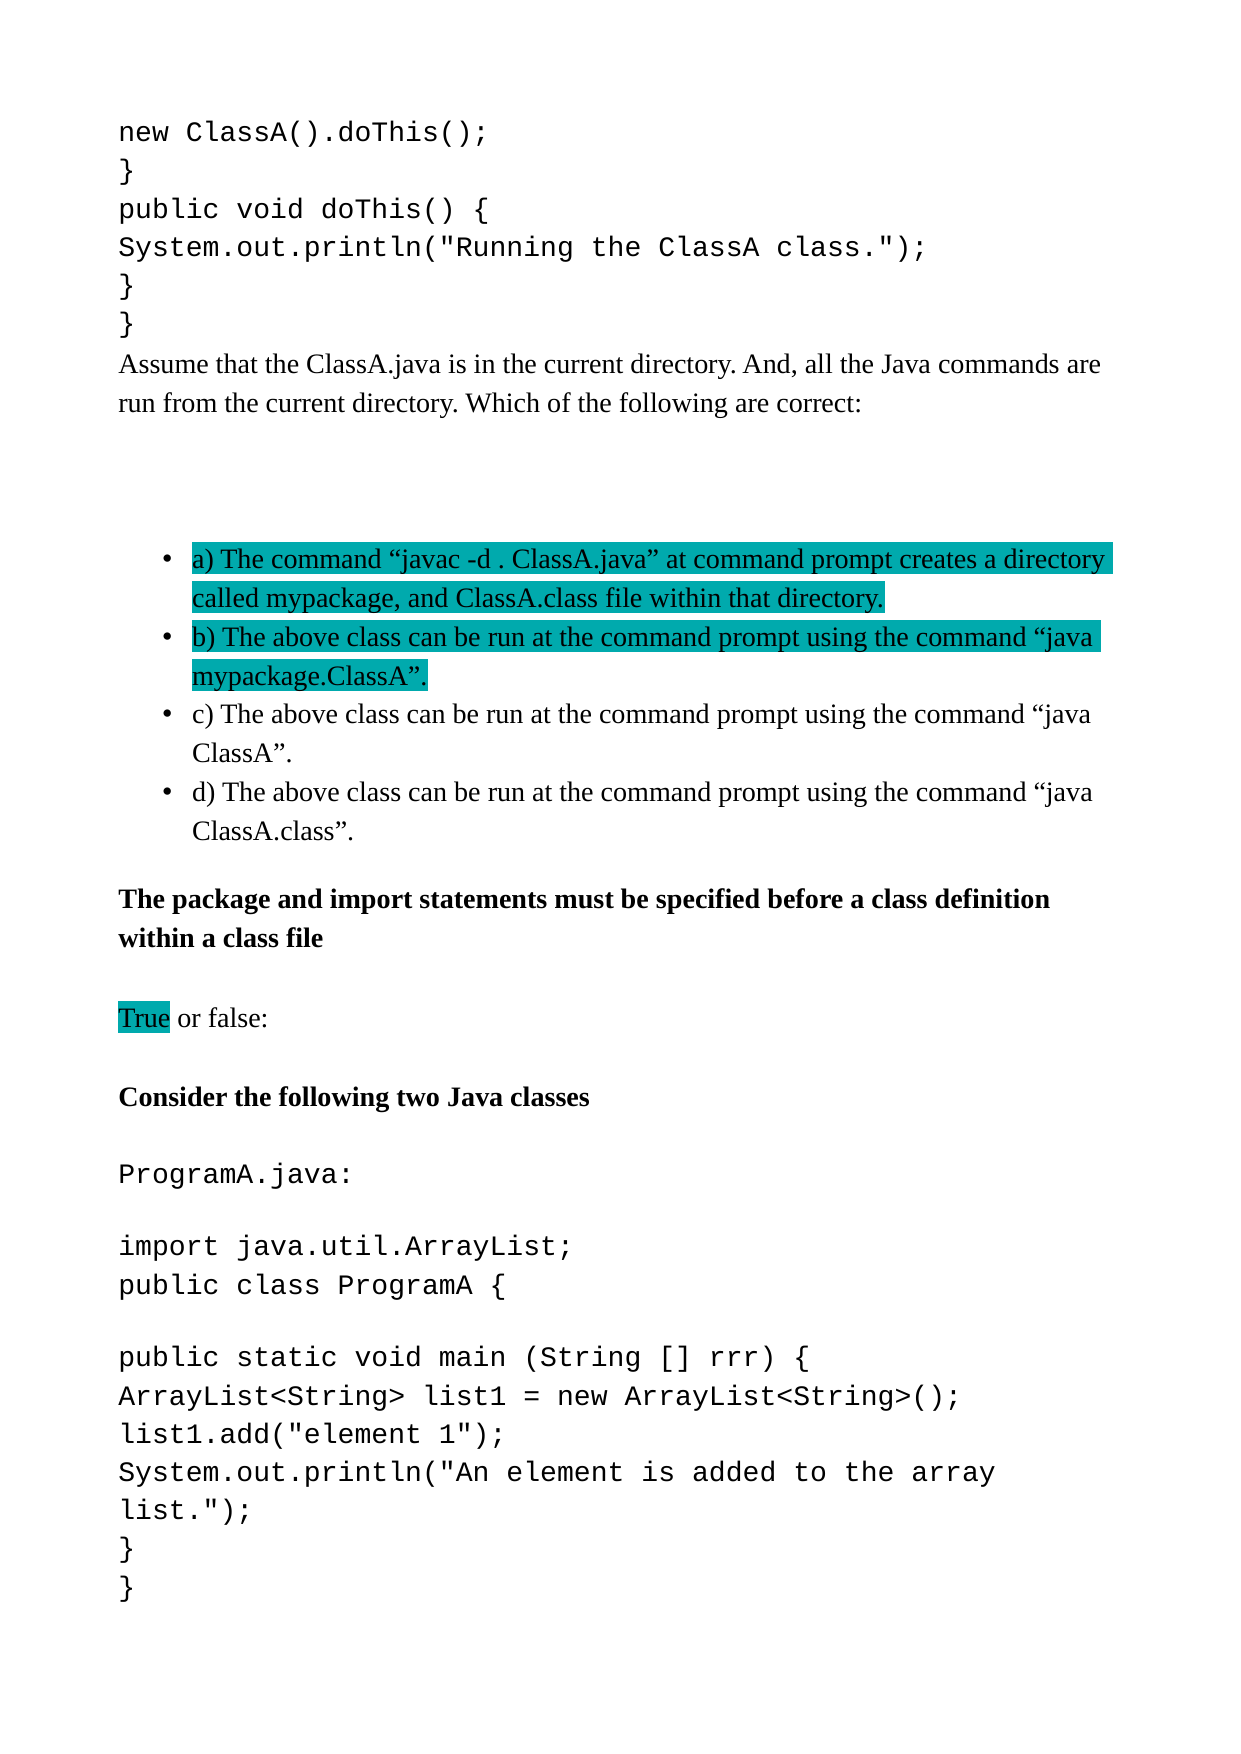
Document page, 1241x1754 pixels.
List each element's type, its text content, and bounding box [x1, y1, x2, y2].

text The package and import statements must be specified before a class definition within a class file [118, 882, 1122, 954]
text Consider the following two Java classes [118, 1080, 1122, 1113]
text ArrayList<String> list1 = new ArrayList<String>(); [118, 1382, 1122, 1413]
text public static void main (String [] rrr) { [118, 1343, 1122, 1375]
text System.out.println("Running the ClassA class."); [118, 233, 1122, 265]
text Assume that the ClassA.java is in the current directory. And, all the Java commands are run from the current directory. Which of the following are correct: [118, 347, 1122, 419]
text System.out.println("An element is added to the array list."); [118, 1458, 1122, 1528]
text } [118, 309, 1122, 341]
text import java.util.ArrayList; [118, 1232, 1122, 1264]
text new ClassA().doThis(); [118, 118, 1122, 150]
text } [118, 271, 1122, 303]
list a) The command “javac -d . ClassA.java” at command prompt creates a directory called mypackage, and ClassA.class file within that directory. [162, 542, 1122, 613]
list c) The above class can be run at the command prompt using the command “java ClassA”. [162, 698, 1122, 769]
text ProgramA.java: [118, 1160, 1122, 1192]
text } [118, 1573, 1122, 1604]
list b) The above class can be run at the command prompt using the command “java mypackage.ClassA”. [162, 620, 1122, 691]
list d) The above class can be run at the command prompt using the command “java ClassA.class”. [162, 775, 1122, 847]
text } [118, 156, 1122, 188]
text public void doThis() { [118, 194, 1122, 226]
text } [118, 1534, 1122, 1566]
text True or false: [118, 1001, 1122, 1033]
text list1.add("element 1"); [118, 1420, 1122, 1452]
text public class ProgramA { [118, 1271, 1122, 1302]
